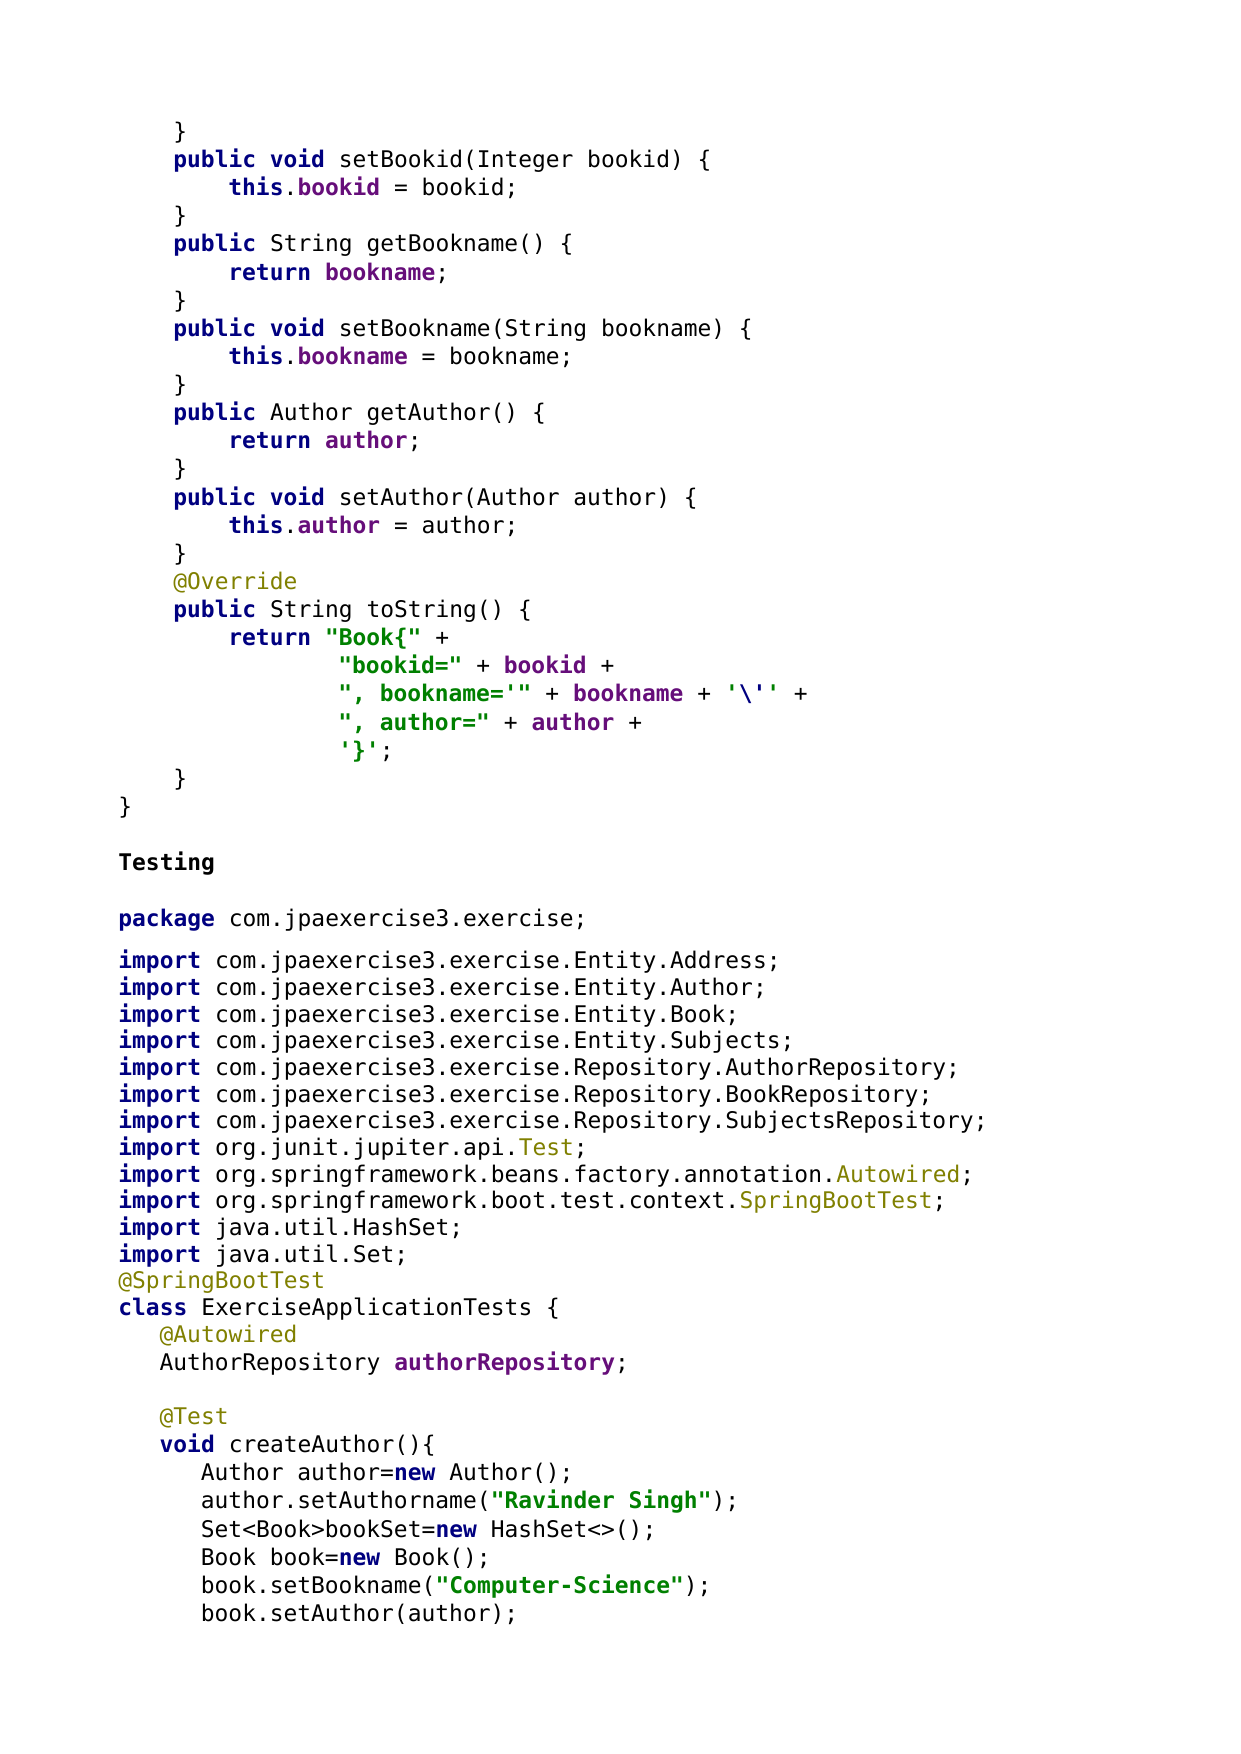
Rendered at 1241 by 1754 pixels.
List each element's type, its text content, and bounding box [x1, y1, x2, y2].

text } [118, 287, 1122, 315]
text @Autowired [118, 1321, 1122, 1349]
text import org.springframework.beans.factory.annotation.Autowired; [118, 1161, 1122, 1188]
text } [118, 540, 1122, 568]
text import com.jpaexercise3.exercise.Entity.Author; [118, 974, 1122, 1001]
text import com.jpaexercise3.exercise.Repository.AuthorRepository; [118, 1054, 1122, 1081]
text author.setAuthorname("Ravinder Singh"); [118, 1488, 1122, 1516]
text import java.util.Set; [118, 1241, 1122, 1268]
text return bookname; [118, 259, 1122, 287]
text @SpringBootTest [118, 1268, 1122, 1294]
text import com.jpaexercise3.exercise.Repository.SubjectsRepository; [118, 1108, 1122, 1134]
text '}'; [118, 737, 1122, 765]
text } [118, 456, 1122, 484]
text } [118, 202, 1122, 231]
text import com.jpaexercise3.exercise.Entity.Book; [118, 1001, 1122, 1028]
text import com.jpaexercise3.exercise.Entity.Address; [118, 948, 1122, 974]
text import org.springframework.boot.test.context.SpringBootTest; [118, 1188, 1122, 1214]
text Book book=new Book(); [118, 1544, 1122, 1572]
text this.bookid = bookid; [118, 174, 1122, 202]
text "bookid=" + bookid + [118, 652, 1122, 681]
text return "Book{" + [118, 624, 1122, 652]
text import com.jpaexercise3.exercise.Repository.BookRepository; [118, 1081, 1122, 1108]
text public void setBookname(String bookname) { [118, 315, 1122, 343]
text public String toString() { [118, 596, 1122, 624]
text ", bookname='" + bookname + '\'' + [118, 681, 1122, 709]
text } [118, 765, 1122, 793]
text ", author=" + author + [118, 709, 1122, 737]
text Author author=new Author(); [118, 1459, 1122, 1488]
text public String getBookname() { [118, 231, 1122, 259]
text Set<Book>bookSet=new HashSet<>(); [118, 1516, 1122, 1544]
text @Override [118, 568, 1122, 596]
text void createAuthor(){ [118, 1431, 1122, 1459]
text } [118, 371, 1122, 399]
text AuthorRepository authorRepository; [118, 1349, 1122, 1377]
text Testing [118, 849, 1122, 876]
text book.setBookname("Computer-Science"); [118, 1572, 1122, 1600]
text } [118, 118, 1122, 146]
text import java.util.HashSet; [118, 1214, 1122, 1241]
text public void setAuthor(Author author) { [118, 484, 1122, 512]
text } [118, 793, 1122, 820]
text return author; [118, 427, 1122, 456]
text this.author = author; [118, 512, 1122, 540]
text book.setAuthor(author); [118, 1600, 1122, 1628]
text this.bookname = bookname; [118, 343, 1122, 371]
text public void setBookid(Integer bookid) { [118, 146, 1122, 174]
text @Test [118, 1403, 1122, 1431]
text import org.junit.jupiter.api.Test; [118, 1134, 1122, 1161]
text public Author getAuthor() { [118, 399, 1122, 427]
text import com.jpaexercise3.exercise.Entity.Subjects; [118, 1028, 1122, 1054]
text package com.jpaexercise3.exercise; [118, 905, 1122, 932]
text class ExerciseApplicationTests { [118, 1294, 1122, 1321]
